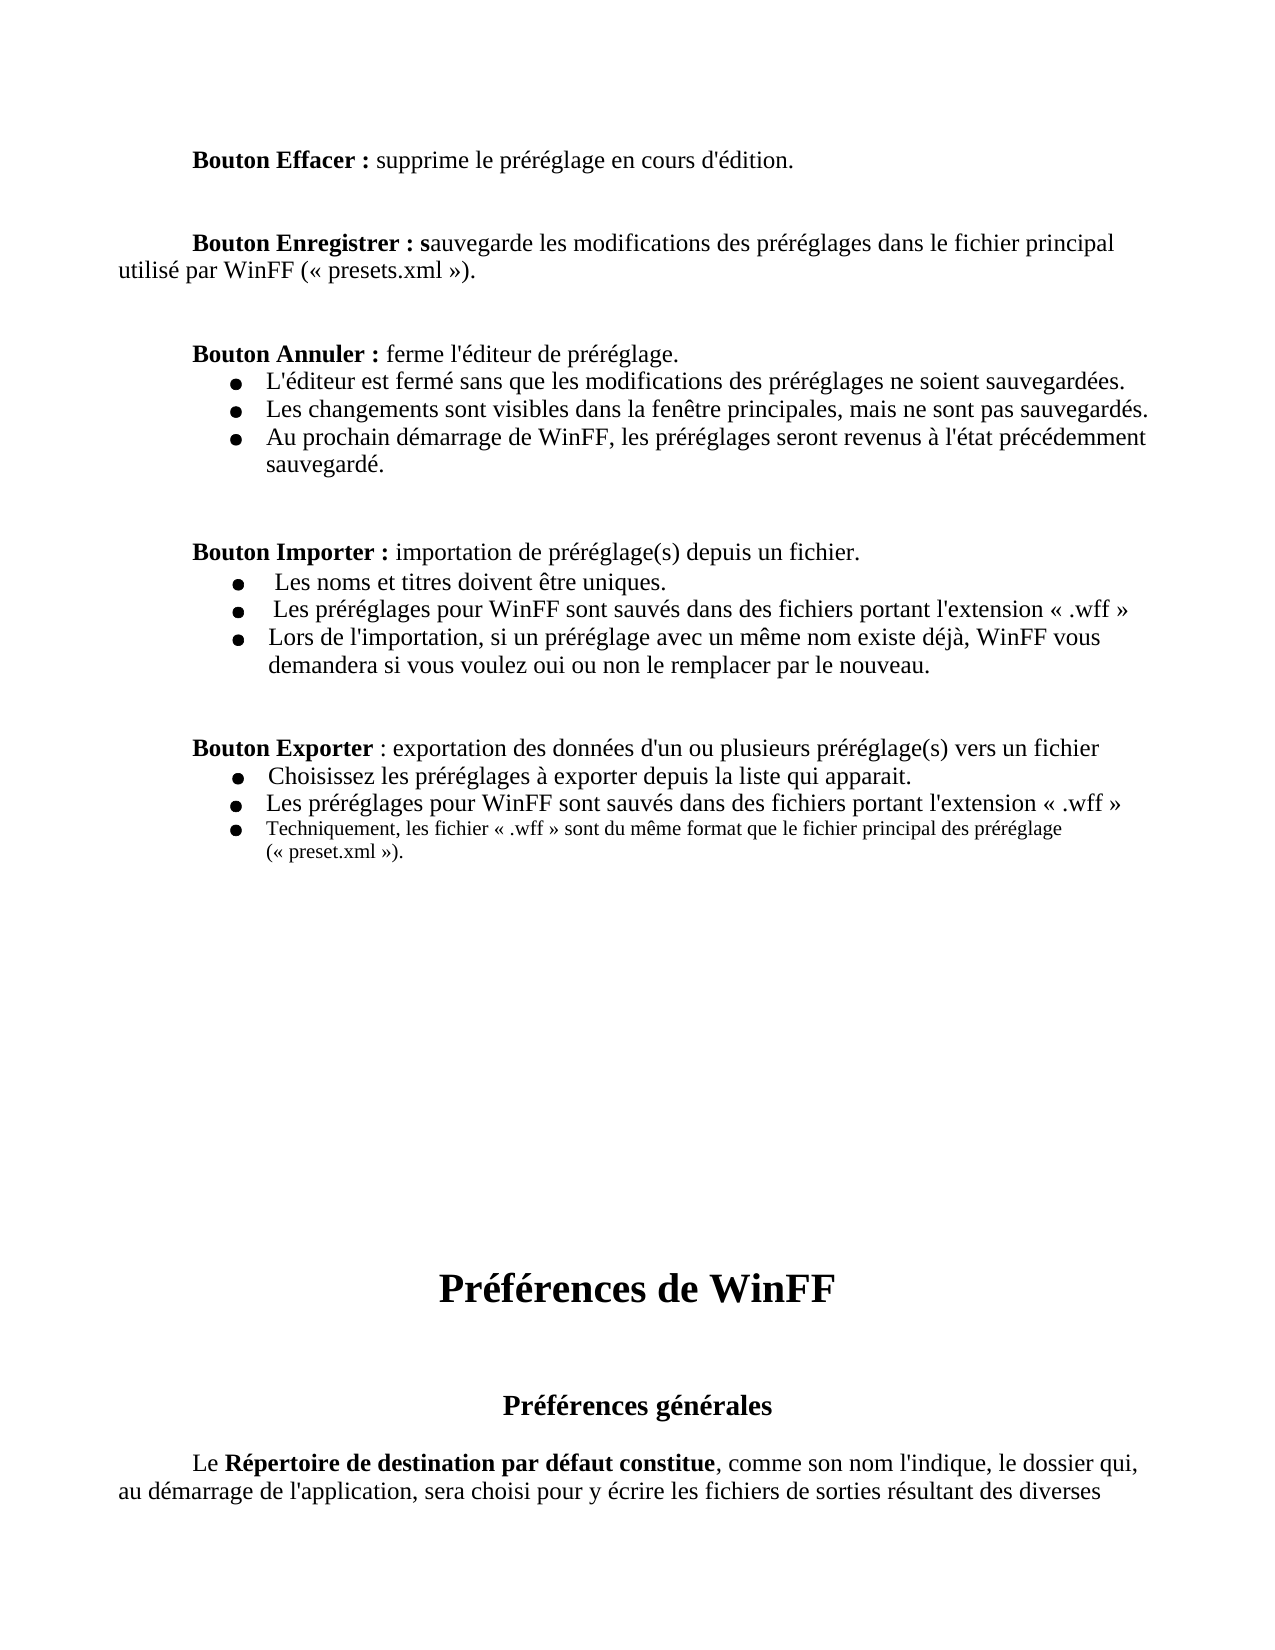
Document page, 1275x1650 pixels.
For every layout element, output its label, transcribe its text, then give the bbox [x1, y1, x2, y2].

text Bouton Importer : importation de préréglage(s) depuis un fichier. [118, 534, 1157, 568]
list Techniquement, les fichier « .wff » sont du même format que le fichier principal des préréglage (« preset.xml »). [228, 817, 1157, 863]
list L'éditeur est fermé sans que les modifications des préréglages ne soient sauvegardées. [228, 367, 1157, 395]
text Préférences de WinFF [118, 1265, 1157, 1311]
text Bouton Effacer : supprime le préréglage en cours d'édition. [118, 146, 1157, 173]
list Choisissez les préréglages à exporter depuis la liste qui apparait. [230, 762, 1157, 789]
text Le Répertoire de destination par défaut constitue, comme son nom l'indique, le dossier qui, au démarrage de l'application, sera choisi pour y écrire les fichiers de sorties résultant des diverses [118, 1449, 1157, 1505]
text Bouton Annuler : ferme l'éditeur de préréglage. [118, 340, 1157, 367]
text Bouton Exporter : exportation des données d'un ou plusieurs préréglage(s) vers un fichier [118, 734, 1157, 762]
list Les préréglages pour WinFF sont sauvés dans des fichiers portant l'extension « .wff » [231, 596, 1157, 623]
list Les noms et titres doivent être uniques. [231, 568, 1157, 596]
list Les préréglages pour WinFF sont sauvés dans des fichiers portant l'extension « .wff » [228, 789, 1157, 817]
text Bouton Enregistrer : sauvegarde les modifications des préréglages dans le fichier principal utilisé par WinFF (« presets.xml »). [118, 229, 1157, 284]
list Lors de l'importation, si un préréglage avec un même nom existe déjà, WinFF vous demandera si vous voulez oui ou non le remplacer par le nouveau. [231, 623, 1157, 679]
text Préférences générales [118, 1389, 1157, 1422]
list Les changements sont visibles dans la fenêtre principales, mais ne sont pas sauvegardés. [228, 395, 1157, 423]
list Au prochain démarrage de WinFF, les préréglages seront revenus à l'état précédemment sauvegardé. [228, 423, 1157, 478]
